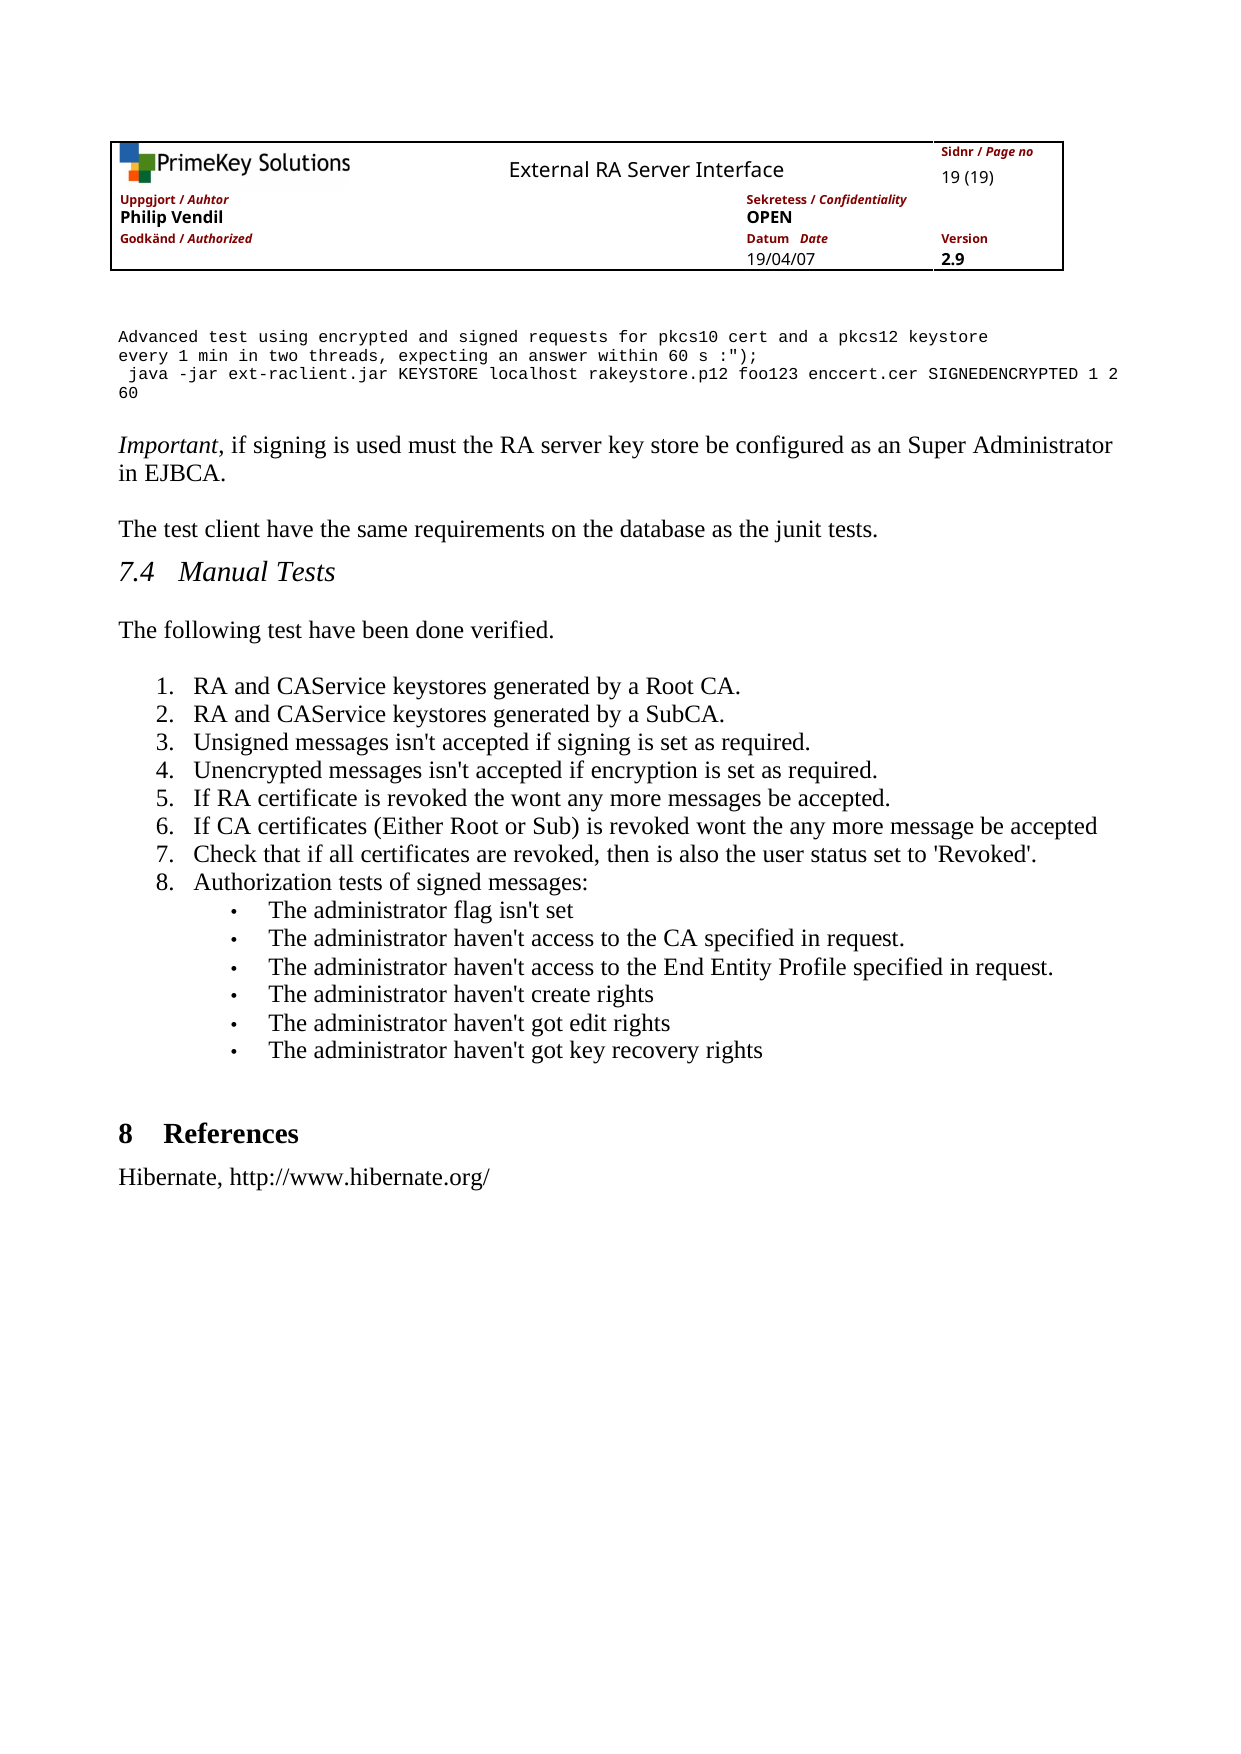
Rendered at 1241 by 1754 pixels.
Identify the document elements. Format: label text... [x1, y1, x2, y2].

text Important, if signing is used must the RA server key store be configured as an Super Administrator in EJBCA. [118, 431, 1122, 487]
list Check that if all certificates are revoked, then is also the user status set to 'Revoked'. [156, 840, 1122, 868]
list The administrator haven't access to the CA specified in request. [231, 924, 1122, 952]
subtitle References [118, 1117, 1122, 1150]
list If RA certificate is revoked the wont any more messages be accepted. [156, 784, 1122, 812]
list The administrator haven't access to the End Entity Profile specified in request. [231, 952, 1122, 980]
text java -jar ext-raclient.jar KEYSTORE localhost rakeystore.p12 foo123 enccert.cer SIGNEDENCRYPTED 1 2 60 [118, 366, 1122, 403]
list RA and CAService keystores generated by a SubCA. [156, 700, 1122, 728]
list If CA certificates (Either Root or Sub) is revoked wont the any more message be accepted [156, 812, 1122, 840]
list The administrator flag isn't set [231, 896, 1122, 924]
list RA and CAService keystores generated by a Root CA. [156, 672, 1122, 700]
text every 1 min in two threads, expecting an answer within 60 s :"); [118, 347, 1122, 366]
text The following test have been done verified. [118, 616, 1122, 644]
list Unsigned messages isn't accepted if signing is set as required. [156, 728, 1122, 756]
list The administrator haven't got edit rights [231, 1008, 1122, 1036]
list Authorization tests of signed messages: [156, 868, 1122, 896]
subtitle Manual Tests [118, 556, 1122, 588]
text Hibernate, http://www.hibernate.org/ [118, 1162, 1122, 1191]
list Unencrypted messages isn't accepted if encryption is set as required. [156, 756, 1122, 784]
list The administrator haven't create rights [231, 980, 1122, 1008]
text Advanced test using encrypted and signed requests for pkcs10 cert and a pkcs12 keystore [118, 329, 1122, 347]
text The test client have the same requirements on the database as the junit tests. [118, 515, 1122, 543]
list The administrator haven't got key recovery rights [231, 1036, 1122, 1064]
